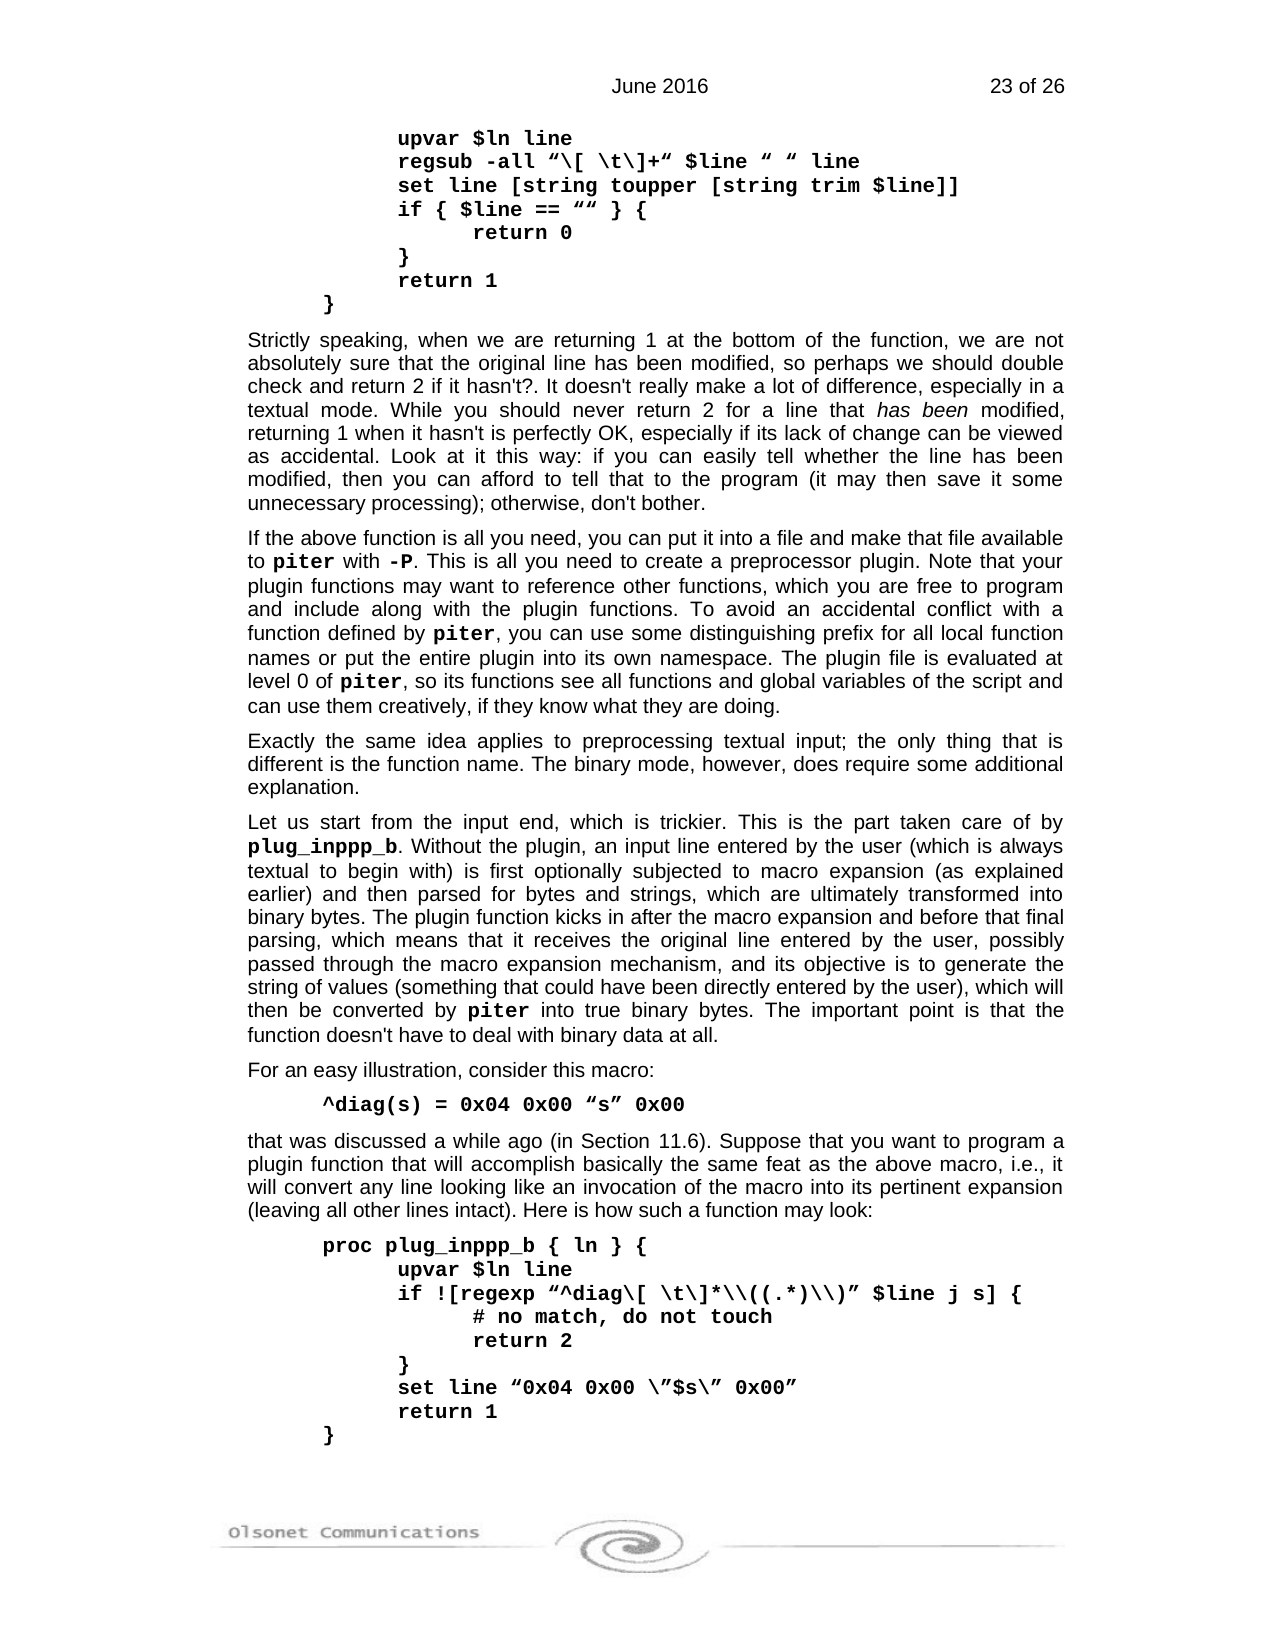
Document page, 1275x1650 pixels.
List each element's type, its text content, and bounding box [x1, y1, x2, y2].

text upvar $ln line [247, 1259, 1065, 1283]
text } [247, 1424, 1065, 1448]
text Let us start from the input end, which is trickier. This is the part taken care of by plug_inppp_b. Without the plugin, an input line entered by the user (which is always textual to begin with) is first optionally subjected to macro expansion (as explained earlier) and then parsed for bytes and strings, which are ultimately transformed into binary bytes. The plugin function kicks in after the macro expansion and before that final parsing, which means that it receives the original line entered by the user, possibly passed through the macro expansion mechanism, and its objective is to generate the string of values (something that could have been directly entered by the user), which will then be converted by piter into true binary bytes. The important point is that the function doesn't have to deal with binary data at all. [247, 811, 1065, 1047]
text return 1 [247, 1401, 1065, 1424]
text } [247, 293, 1065, 317]
text regsub -all “\[ \t\]+“ $line “ “ line [247, 151, 1065, 175]
text For an easy illustration, consider this macro: [247, 1059, 1065, 1082]
text ^diag(s) = 0x04 0x00 “s” 0x00 [247, 1094, 1065, 1117]
text } [247, 246, 1065, 269]
text If the above function is all you need, you can put it into a file and make that file available to piter with -P. This is all you need to create a preprocessor plugin. Note that your plugin functions may want to reference other functions, which you are free to program and include along with the plugin functions. To avoid an accidental conflict with a function defined by piter, you can use some distinguishing prefix for all local function names or put the entire plugin into its own namespace. The plugin file is evaluated at level 0 of piter, so its functions see all functions and global variables of the script and can use them creatively, if they know what they are doing. [247, 526, 1065, 718]
text Strictly speaking, when we are returning 1 at the bottom of the function, we are not absolutely sure that the original line has been modified, so perhaps we should double check and return 2 if it hasn't?. It doesn't really make a lot of difference, especially in a textual mode. While you should never return 2 for a line that has been modified, returning 1 when it hasn't is perfectly OK, especially if its lack of change can be viewed as accidental. Look at it this way: if you can easily tell whether the line has been modified, then you can afford to tell that to the program (it may then save it some unnecessary processing); otherwise, don't bother. [247, 329, 1065, 514]
text set line “0x04 0x00 \”$s\” 0x00” [247, 1377, 1065, 1401]
text return 1 [247, 269, 1065, 293]
text set line [string toupper [string trim $line]] [247, 175, 1065, 199]
text if { $line == ““ } { [247, 199, 1065, 222]
text # no match, do not touch [247, 1306, 1065, 1330]
text that was discussed a while ago (in Section 11.6). Suppose that you want to program a plugin function that will accomplish basically the same feat as the above macro, i.e., it will convert any line looking like an invocation of the macro into its pertinent expansion (leaving all other lines intact). Here is how such a function may look: [247, 1129, 1065, 1222]
text proc plug_inppp_b { ln } { [247, 1234, 1065, 1259]
text if ![regexp “^diag\[ \t\]*\\((.*)\\)” $line j s] { [247, 1283, 1065, 1306]
text return 0 [247, 222, 1065, 246]
text } [247, 1353, 1065, 1377]
text Exactly the same idea applies to preprocessing textual input; the only thing that is different is the function name. The binary mode, however, does require some additional explanation. [247, 729, 1065, 799]
text upvar $ln line [247, 128, 1065, 151]
text return 2 [247, 1330, 1065, 1353]
picture [210, 1504, 1065, 1596]
